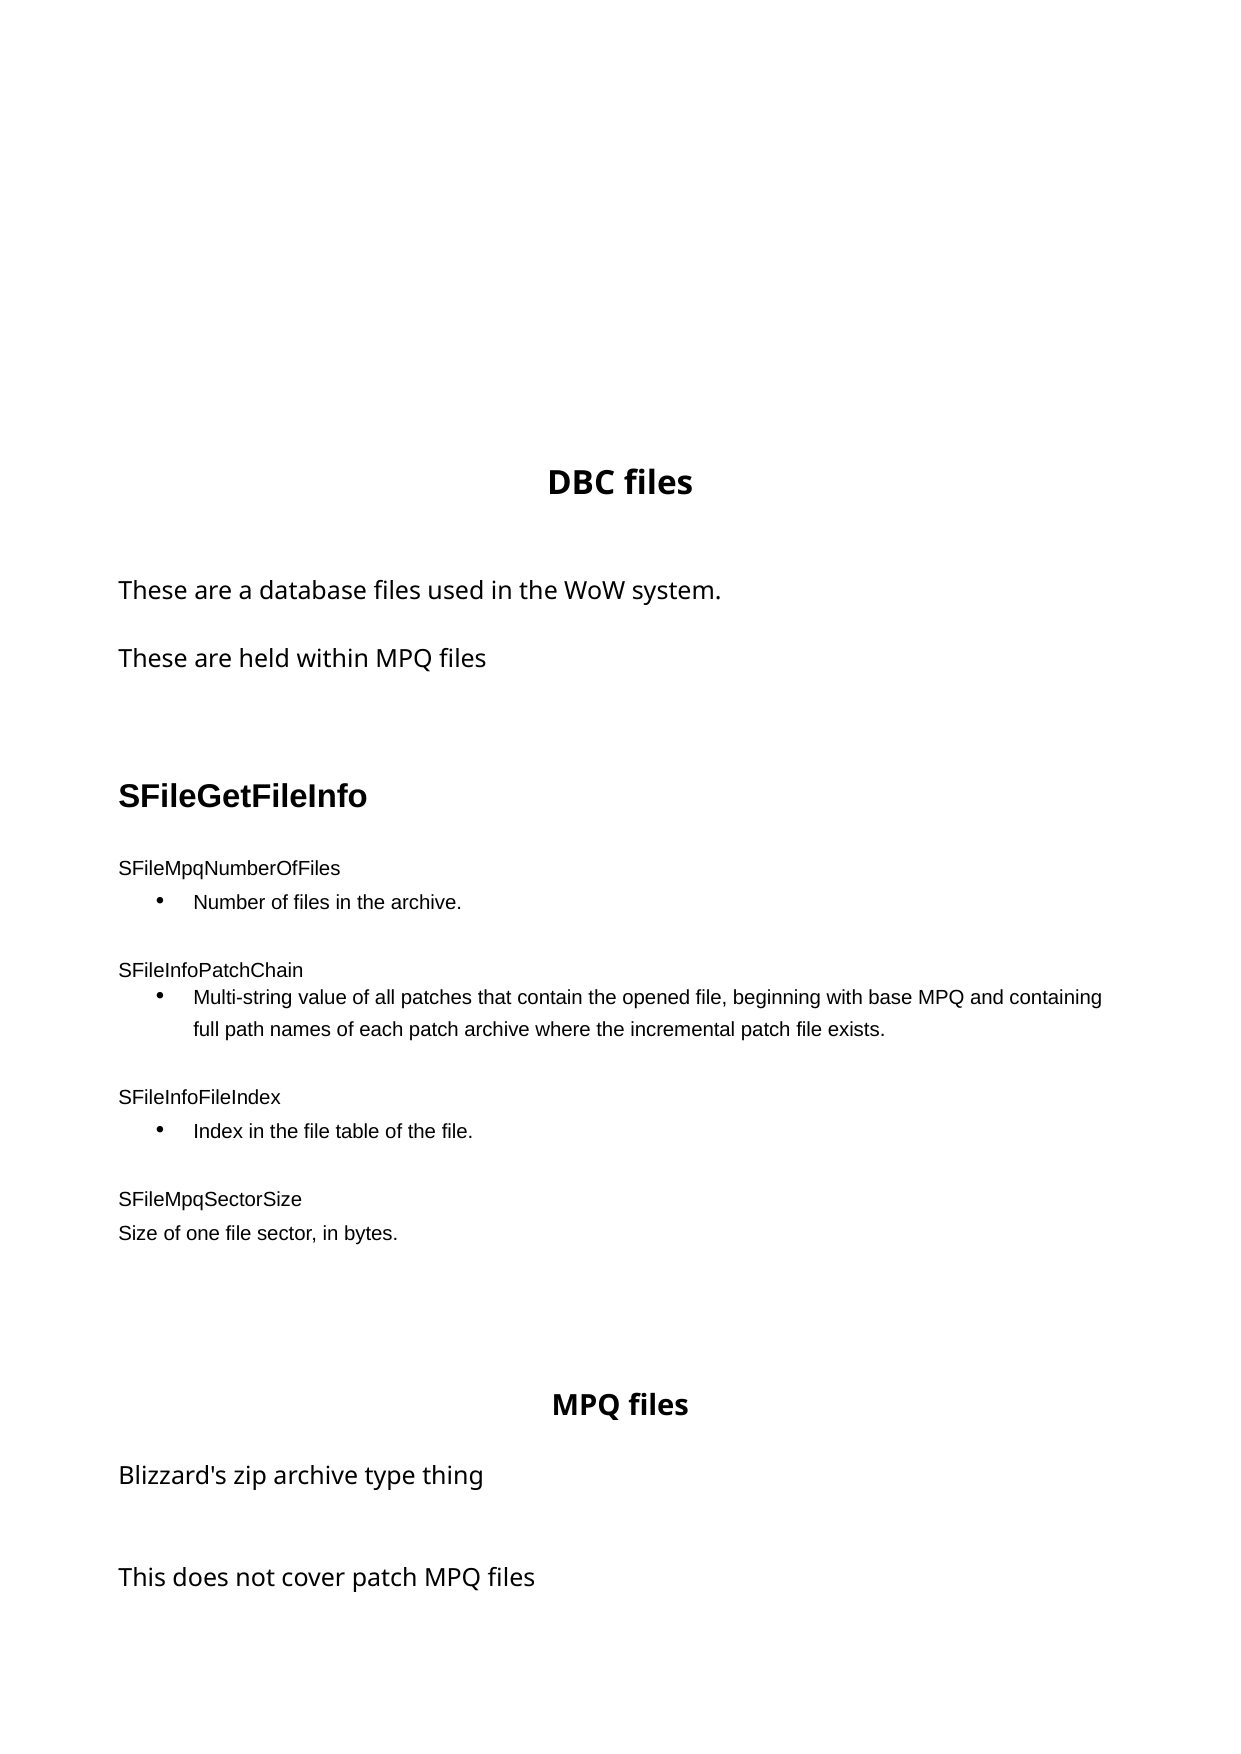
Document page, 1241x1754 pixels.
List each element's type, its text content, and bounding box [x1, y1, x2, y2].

text SFileInfoFileIndex [118, 1078, 1122, 1112]
text SFileMpqSectorSize [118, 1180, 1122, 1214]
text SFileInfoPatchChain [118, 951, 1122, 985]
list Number of files in the archive. [156, 883, 1122, 917]
text This does not cover patch MPQ files [118, 1560, 1122, 1594]
list Index in the file table of the file. [156, 1112, 1122, 1146]
text Blizzard's zip archive type thing [118, 1458, 1122, 1492]
list Multi-string value of all patches that contain the opened file, beginning with base MPQ and containing full path names of each patch archive where the incremental patch file exists. [156, 985, 1122, 1043]
text MPQ files [118, 1384, 1122, 1424]
text These are a database files used in the WoW system. [118, 572, 1122, 606]
text Size of one file sector, in bytes. [118, 1214, 1122, 1248]
text These are held within MPQ files [118, 640, 1122, 674]
text DBC files [118, 459, 1122, 504]
text SFileGetFileInfo [118, 777, 1122, 815]
text SFileMpqNumberOfFiles [118, 849, 1122, 883]
